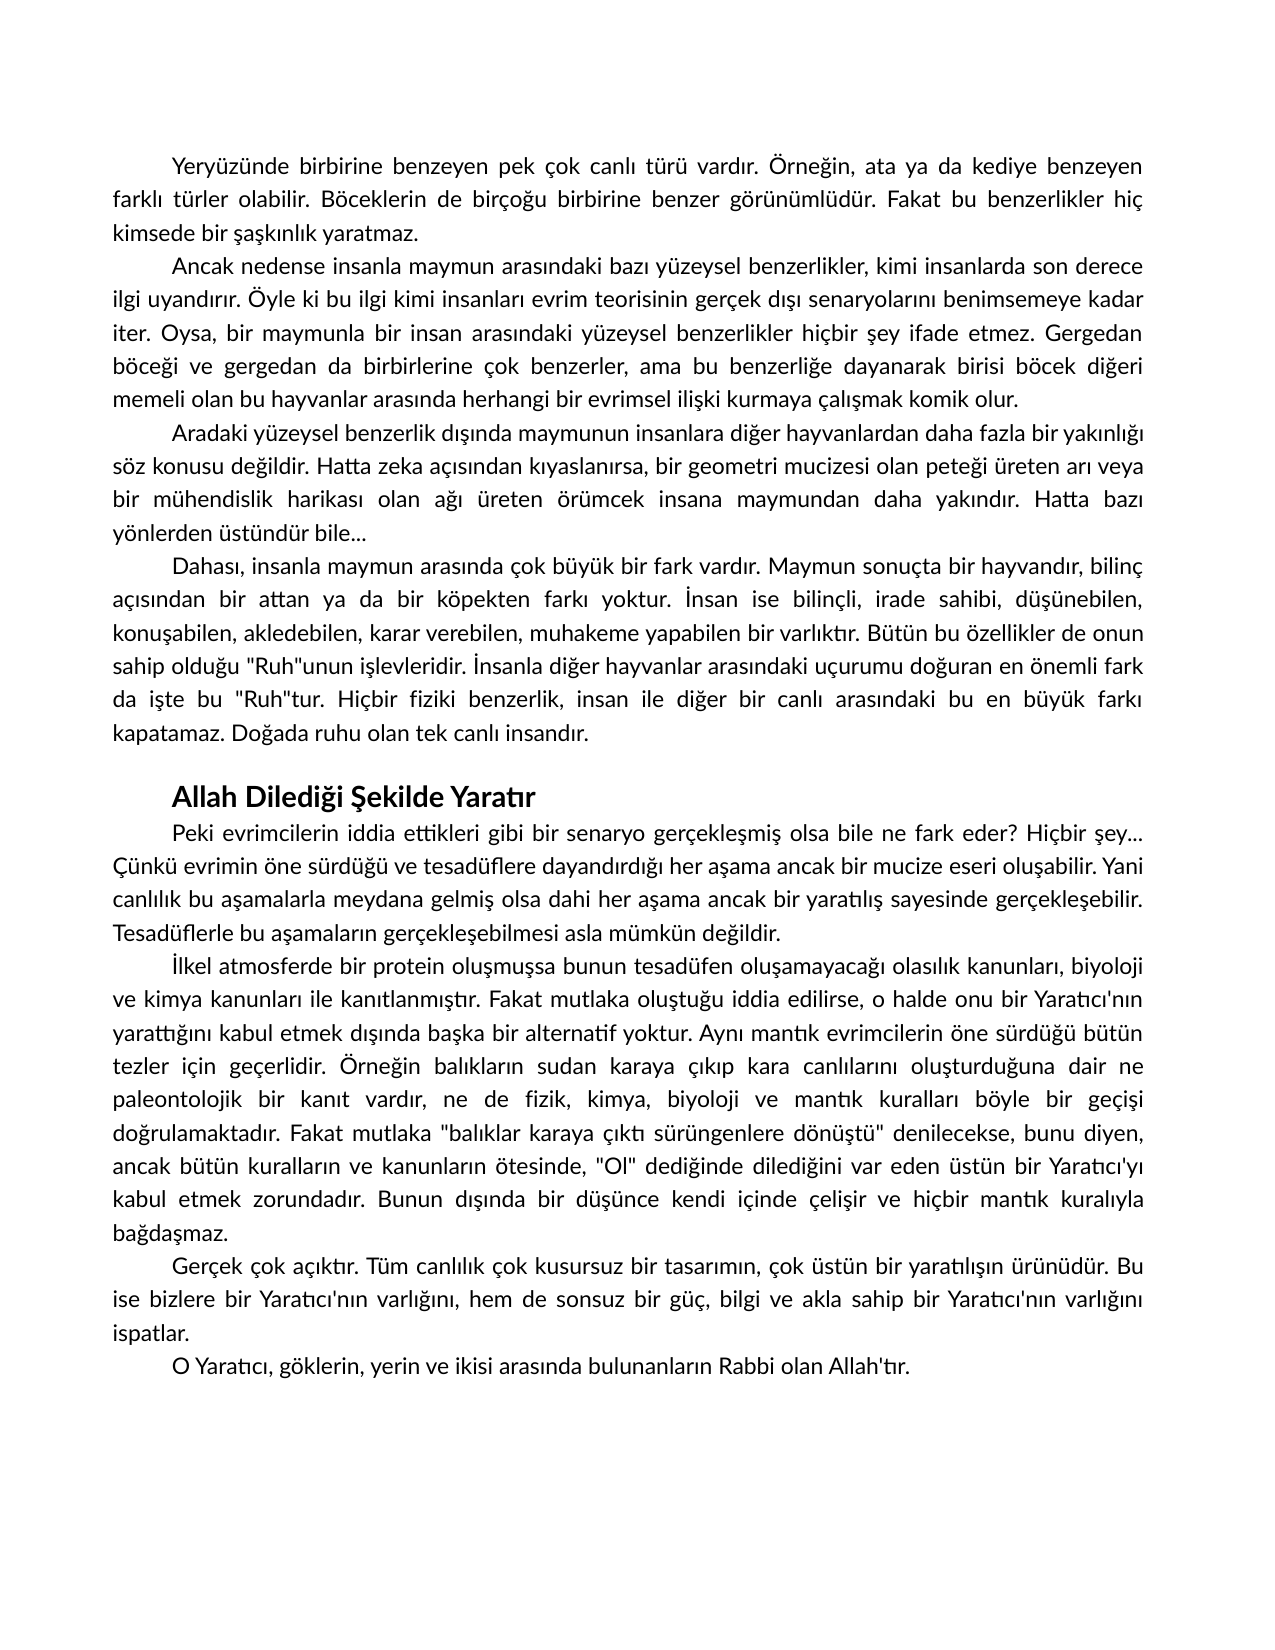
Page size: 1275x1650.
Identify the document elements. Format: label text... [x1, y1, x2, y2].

text O Yaratıcı, göklerin, yerin ve ikisi arasında bulunanların Rabbi olan Allah'tır. [112, 1348, 1145, 1381]
text Gerçek çok açıktır. Tüm canlılık çok kusursuz bir tasarımın, çok üstün bir yaratılışın ürünüdür. Bu ise bizlere bir Yaratıcı'nın varlığını, hem de sonsuz bir güç, bilgi ve akla sahip bir Yaratıcı'nın varlığını ispatlar. [112, 1248, 1145, 1348]
text İlkel atmosferde bir protein oluşmuşsa bunun tesadüfen oluşamayacağı olasılık kanunları, biyoloji ve kimya kanunları ile kanıtlanmıştır. Fakat mutlaka oluştuğu iddia edilirse, o halde onu bir Yaratıcı'nın yarattığını kabul etmek dışında başka bir alternatif yoktur. Aynı mantık evrimcilerin öne sürdüğü bütün tezler için geçerlidir. Örneğin balıkların sudan karaya çıkıp kara canlılarını oluşturduğuna dair ne paleontolojik bir kanıt vardır, ne de fizik, kimya, biyoloji ve mantık kuralları böyle bir geçişi doğrulamaktadır. Fakat mutlaka "balıklar karaya çıktı sürüngenlere dönüştü" denilecekse, bunu diyen, ancak bütün kuralların ve kanunların ötesinde, "Ol" dediğinde dilediğini var eden üstün bir Yaratıcı'yı kabul etmek zorundadır. Bunun dışında bir düşünce kendi içinde çelişir ve hiçbir mantık kuralıyla bağdaşmaz. [112, 948, 1145, 1248]
text Aradaki yüzeysel benzerlik dışında maymunun insanlara diğer hayvanlardan daha fazla bir yakınlığı söz konusu değildir. Hatta zeka açısından kıyaslanırsa, bir geometri mucizesi olan peteği üreten arı veya bir mühendislik harikası olan ağı üreten örümcek insana maymundan daha yakındır. Hatta bazı yönlerden üstündür bile... [112, 414, 1145, 548]
text Allah Dilediği Şekilde Yaratır [112, 781, 1145, 814]
text Peki evrimcilerin iddia ettikleri gibi bir senaryo gerçekleşmiş olsa bile ne fark eder? Hiçbir şey... Çünkü evrimin öne sürdüğü ve tesadüflere dayandırdığı her aşama ancak bir mucize eseri oluşabilir. Yani canlılık bu aşamalarla meydana gelmiş olsa dahi her aşama ancak bir yaratılış sayesinde gerçekleşebilir. Tesadüflerle bu aşamaların gerçekleşebilmesi asla mümkün değildir. [112, 814, 1145, 948]
text Dahası, insanla maymun arasında çok büyük bir fark vardır. Maymun sonuçta bir hayvandır, bilinç açısından bir attan ya da bir köpekten farkı yoktur. İnsan ise bilinçli, irade sahibi, düşünebilen, konuşabilen, akledebilen, karar verebilen, muhakeme yapabilen bir varlıktır. Bütün bu özellikler de onun sahip olduğu "Ruh"unun işlevleridir. İnsanla diğer hayvanlar arasındaki uçurumu doğuran en önemli fark da işte bu "Ruh"tur. Hiçbir fiziki benzerlik, insan ile diğer bir canlı arasındaki bu en büyük farkı kapatamaz. Doğada ruhu olan tek canlı insandır. [112, 548, 1145, 748]
text Ancak nedense insanla maymun arasındaki bazı yüzeysel benzerlikler, kimi insanlarda son derece ilgi uyandırır. Öyle ki bu ilgi kimi insanları evrim teorisinin gerçek dışı senaryolarını benimsemeye kadar iter. Oysa, bir maymunla bir insan arasındaki yüzeysel benzerlikler hiçbir şey ifade etmez. Gergedan böceği ve gergedan da birbirlerine çok benzerler, ama bu benzerliğe dayanarak birisi böcek diğeri memeli olan bu hayvanlar arasında herhangi bir evrimsel ilişki kurmaya çalışmak komik olur. [112, 248, 1145, 414]
text Yeryüzünde birbirine benzeyen pek çok canlı türü vardır. Örneğin, ata ya da kediye benzeyen farklı türler olabilir. Böceklerin de birçoğu birbirine benzer görünümlüdür. Fakat bu benzerlikler hiç kimsede bir şaşkınlık yaratmaz. [112, 148, 1145, 248]
